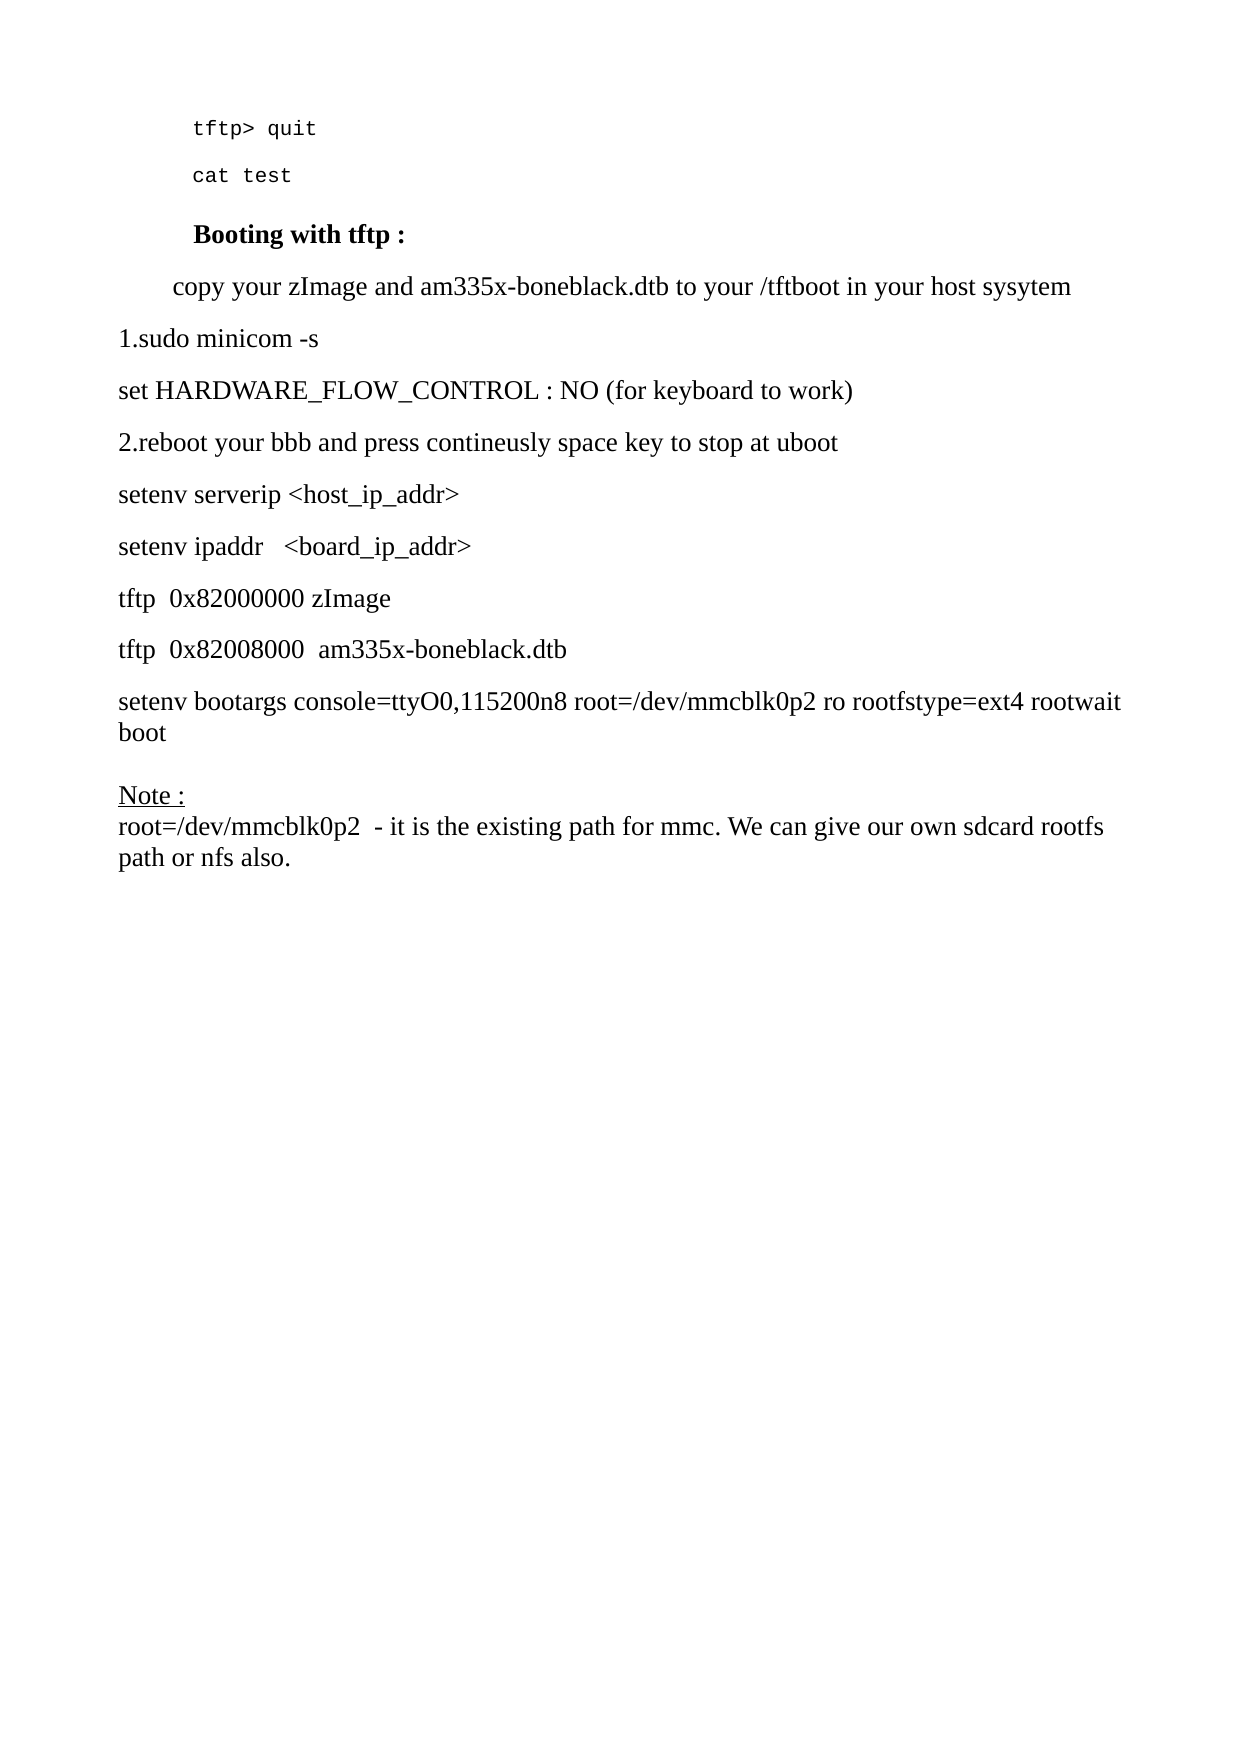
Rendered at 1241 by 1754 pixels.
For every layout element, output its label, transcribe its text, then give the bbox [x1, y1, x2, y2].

text copy your zImage and am335x-boneblack.dtb to your /tftboot in your host sysytem [118, 270, 1122, 302]
text tftp 0x82008000 am335x-boneblack.dtb [118, 633, 1122, 665]
text root=/dev/mmcblk0p2 - it is the existing path for mmc. We can give our own sdcard rootfs path or nfs also. [118, 810, 1122, 872]
text tftp> quit [118, 118, 1122, 142]
text set HARDWARE_FLOW_CONTROL : NO (for keyboard to work) [118, 374, 1122, 405]
text setenv serverip <host_ip_addr> [118, 478, 1122, 509]
list Booting with tftp : [156, 218, 1122, 250]
text 1.sudo minicom -s [118, 322, 1122, 353]
text tftp 0x82000000 zImage [118, 582, 1122, 613]
text boot [118, 717, 1122, 748]
text setenv ipaddr <board_ip_addr> [118, 530, 1122, 561]
text cat test [118, 165, 1122, 189]
text setenv bootargs console=ttyO0,115200n8 root=/dev/mmcblk0p2 ro rootfstype=ext4 rootwait [118, 685, 1122, 717]
text 2.reboot your bbb and press contineusly space key to stop at uboot [118, 426, 1122, 457]
text Note : [118, 779, 1122, 810]
